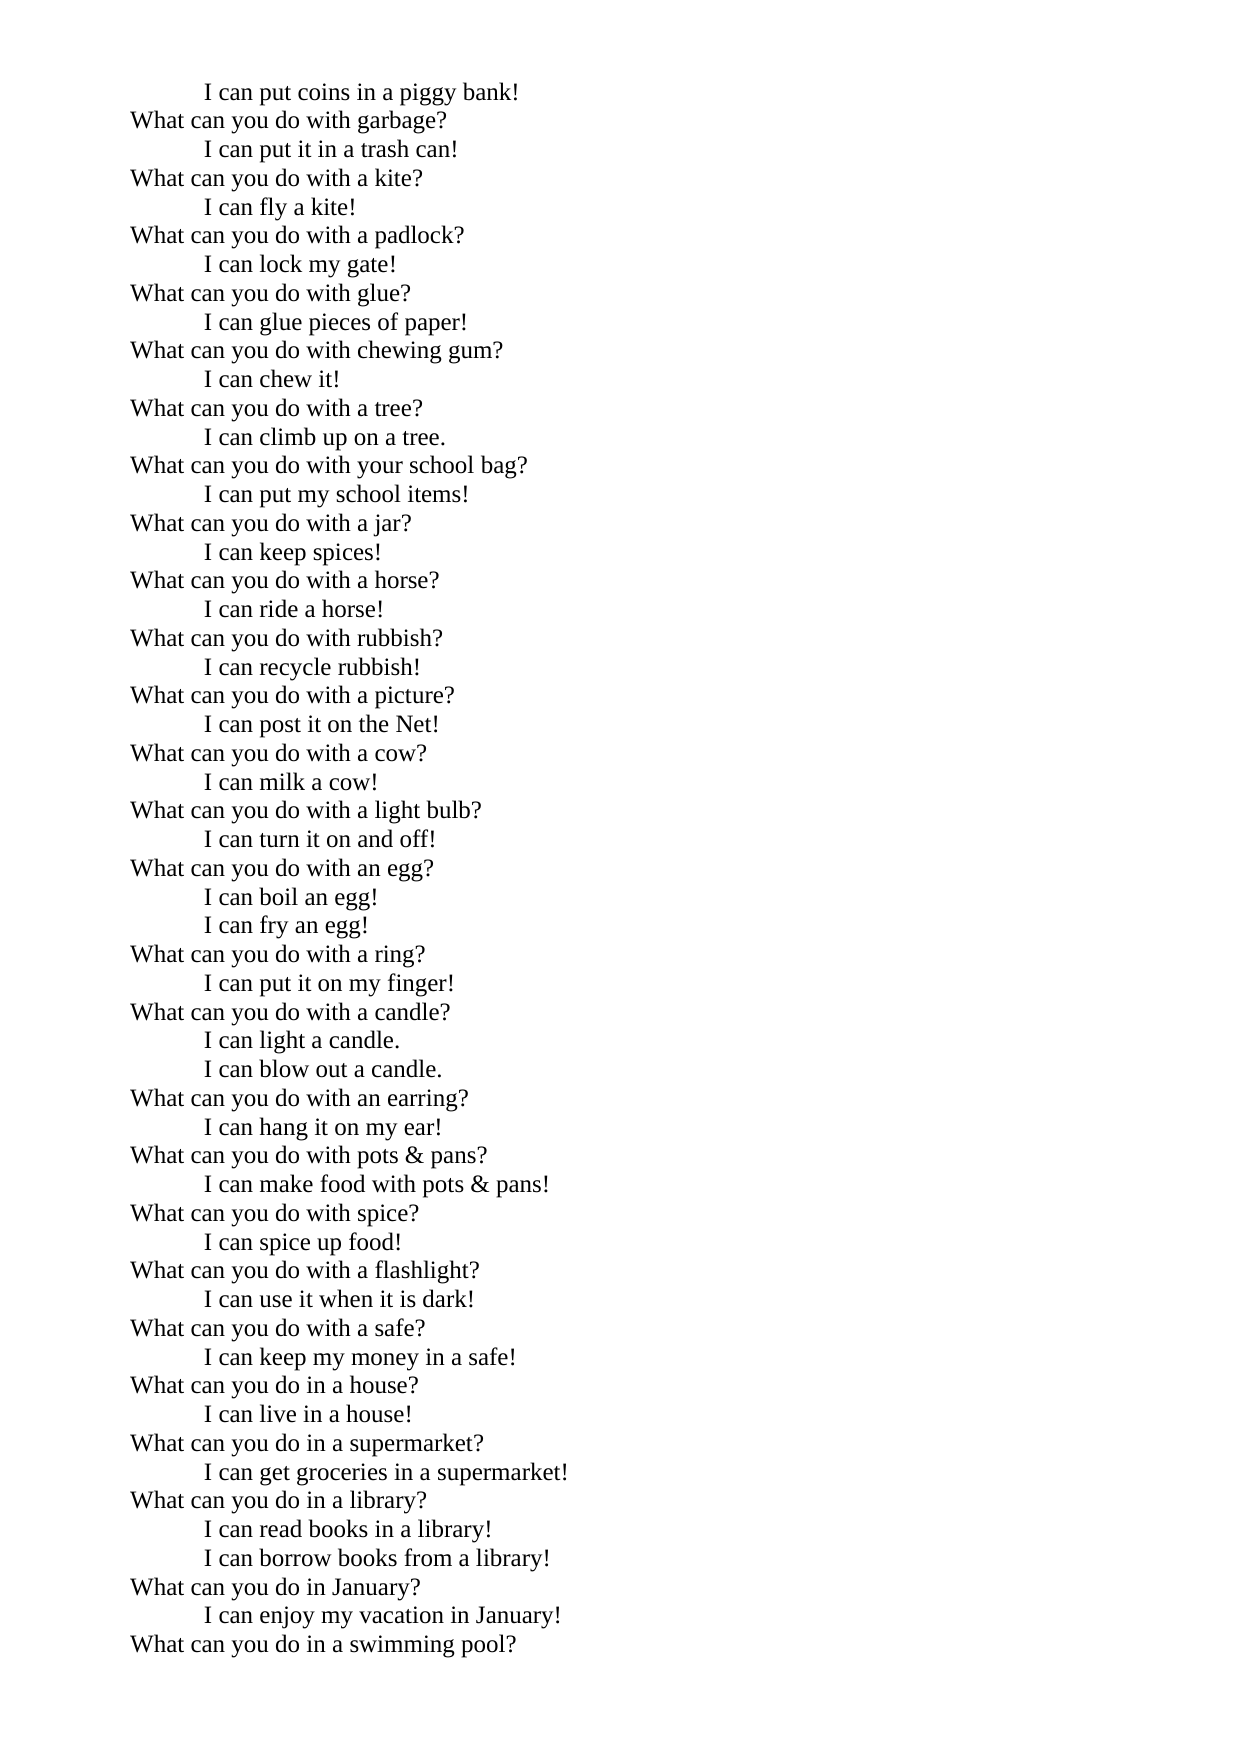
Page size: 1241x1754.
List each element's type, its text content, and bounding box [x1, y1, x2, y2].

text I can milk a cow! [130, 767, 1181, 796]
text What can you do with a cow? [130, 738, 1181, 767]
text I can light a candle. [130, 1026, 1181, 1054]
text I can put my school items! [130, 479, 1181, 508]
text What can you do with a jar? [130, 508, 1181, 537]
text What can you do with glue? [130, 278, 1181, 307]
text I can put it in a trash can! [130, 134, 1181, 163]
text I can fly a kite! [130, 192, 1181, 221]
text I can recycle rubbish! [130, 652, 1181, 681]
text What can you do with your school bag? [130, 451, 1181, 479]
text I can keep my money in a safe! [130, 1342, 1181, 1371]
text I can borrow books from a library! [130, 1543, 1181, 1572]
text What can you do with spice? [130, 1198, 1181, 1227]
text What can you do with a tree? [130, 393, 1181, 422]
text What can you do with pots & pans? [130, 1141, 1181, 1169]
text I can put coins in a piggy bank! [130, 77, 1181, 106]
text What can you do in January? [130, 1572, 1181, 1601]
text I can use it when it is dark! [130, 1284, 1181, 1313]
text What can you do with an egg? [130, 853, 1181, 882]
text I can hang it on my ear! [130, 1112, 1181, 1141]
text What can you do with a flashlight? [130, 1256, 1181, 1284]
text What can you do with a light bulb? [130, 796, 1181, 824]
text What can you do with garbage? [130, 106, 1181, 134]
text I can boil an egg! [130, 882, 1181, 911]
text What can you do with chewing gum? [130, 336, 1181, 364]
text What can you do in a supermarket? [130, 1428, 1181, 1457]
text I can live in a house! [130, 1399, 1181, 1428]
text I can ride a horse! [130, 594, 1181, 623]
text What can you do with a kite? [130, 163, 1181, 192]
text What can you do with a picture? [130, 681, 1181, 709]
text I can enjoy my vacation in January! [130, 1601, 1181, 1629]
text I can read books in a library! [130, 1514, 1181, 1543]
text What can you do with rubbish? [130, 623, 1181, 652]
text What can you do with a candle? [130, 997, 1181, 1026]
text I can chew it! [130, 364, 1181, 393]
text I can fry an egg! [130, 911, 1181, 939]
text I can turn it on and off! [130, 824, 1181, 853]
text What can you do with an earring? [130, 1083, 1181, 1112]
text What can you do in a house? [130, 1371, 1181, 1399]
text I can spice up food! [130, 1227, 1181, 1256]
text I can climb up on a tree. [130, 422, 1181, 451]
text What can you do with a horse? [130, 566, 1181, 594]
text I can post it on the Net! [130, 709, 1181, 738]
text I can put it on my finger! [130, 968, 1181, 997]
text What can you do in a swimming pool? [130, 1629, 1181, 1658]
text I can glue pieces of paper! [130, 307, 1181, 336]
text I can keep spices! [130, 537, 1181, 566]
text What can you do in a library? [130, 1486, 1181, 1514]
text I can get groceries in a supermarket! [130, 1457, 1181, 1486]
text What can you do with a safe? [130, 1313, 1181, 1342]
text I can make food with pots & pans! [130, 1169, 1181, 1198]
text I can blow out a candle. [130, 1054, 1181, 1083]
text What can you do with a ring? [130, 939, 1181, 968]
text I can lock my gate! [130, 249, 1181, 278]
text What can you do with a padlock? [130, 221, 1181, 249]
